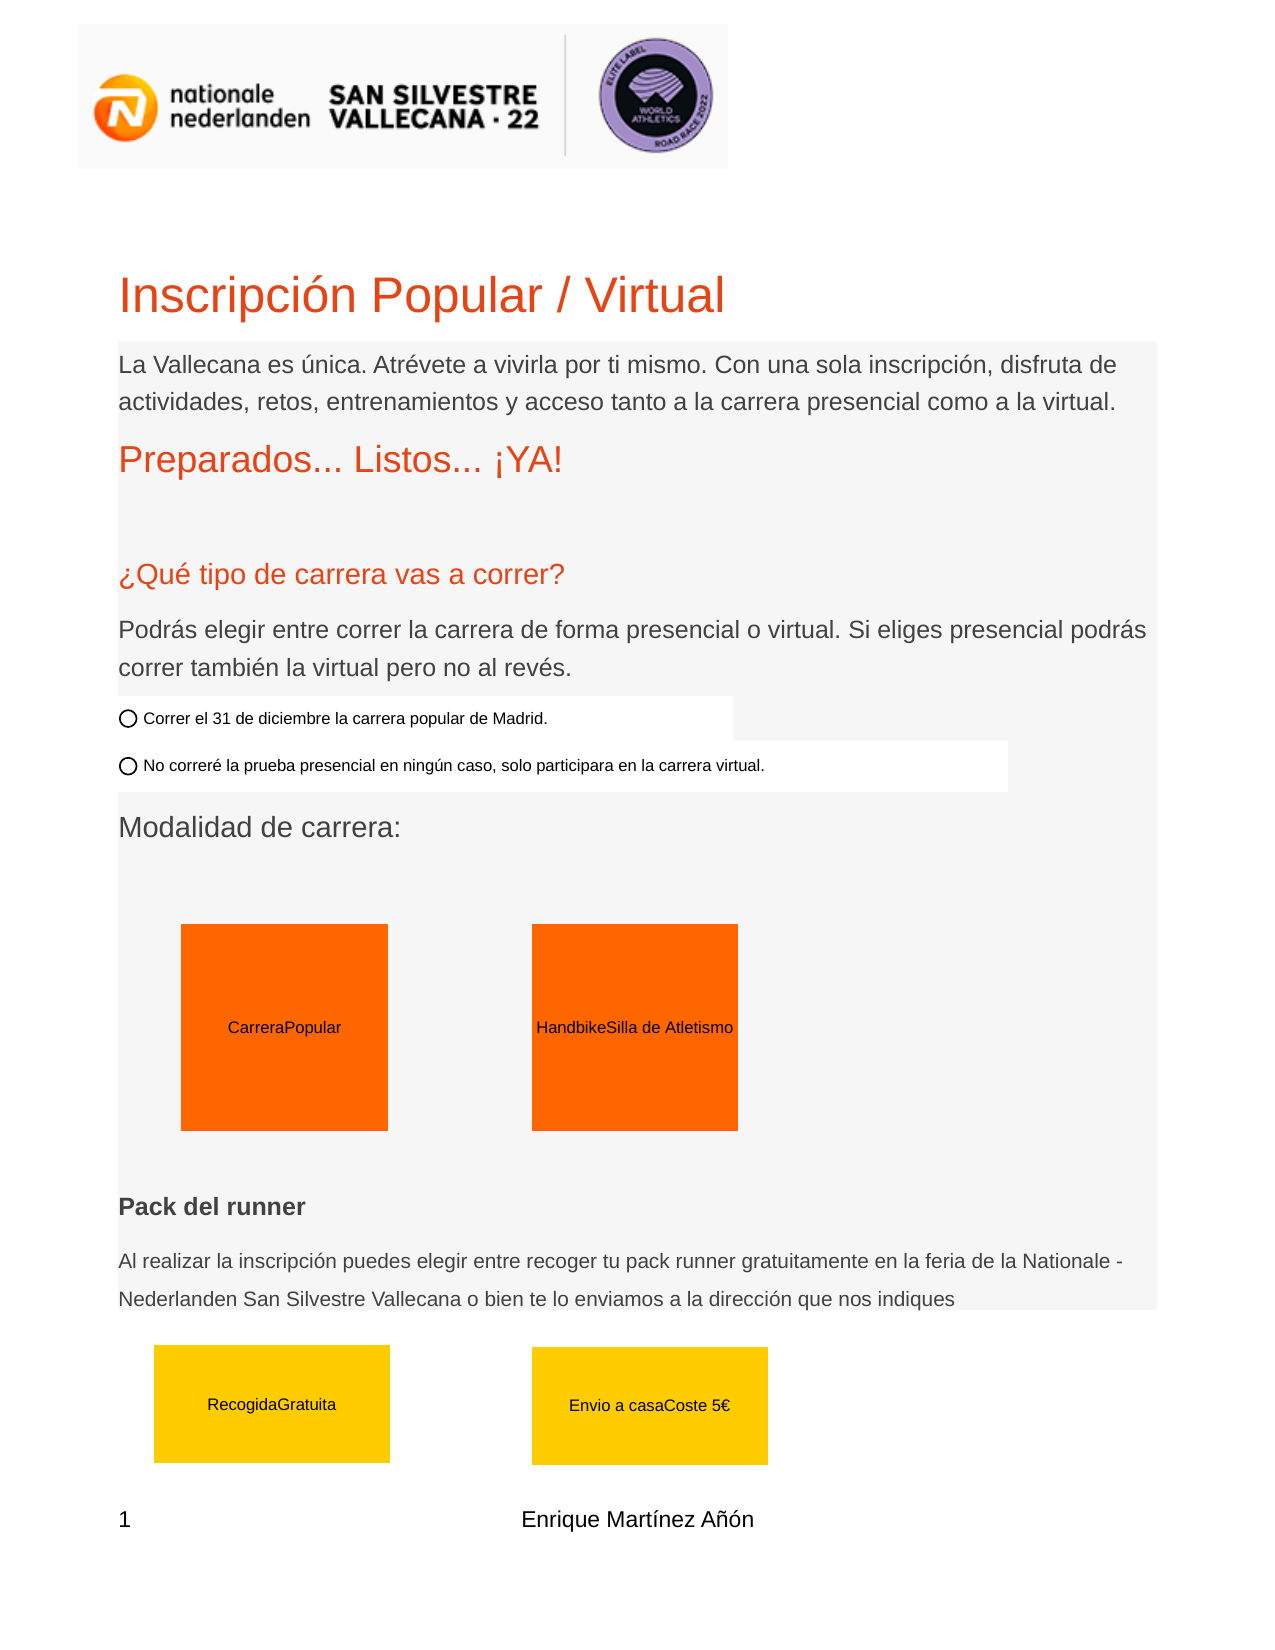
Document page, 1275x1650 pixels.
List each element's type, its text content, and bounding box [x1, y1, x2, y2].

text Al realizar la inscripción puedes elegir entre recoger tu pack runner gratuitamente en la feria de la Nationale - Nederlanden San Silvestre Vallecana o bien te lo enviamos a la dirección que nos indiques [118, 1235, 1157, 1310]
subtitle ¿Qué tipo de carrera vas a correr? [118, 557, 1157, 591]
text Modalidad de carrera: [118, 806, 1157, 844]
text Pack del runner [118, 1183, 1157, 1221]
subtitle Inscripción Popular / Virtual [118, 266, 1157, 323]
picture [78, 24, 729, 169]
text Podrás elegir entre correr la carrera de forma presencial o virtual. Si eliges presencial podrás correr también la virtual pero no al revés. [118, 607, 1157, 682]
text La Vallecana es única. Atrévete a vivirla por ti mismo. Con una sola inscripción, disfruta de actividades, retos, entrenamientos y acceso tanto a la carrera presencial como a la virtual. [118, 341, 1157, 416]
subtitle Preparados... Listos... ¡YA! [118, 437, 1157, 480]
